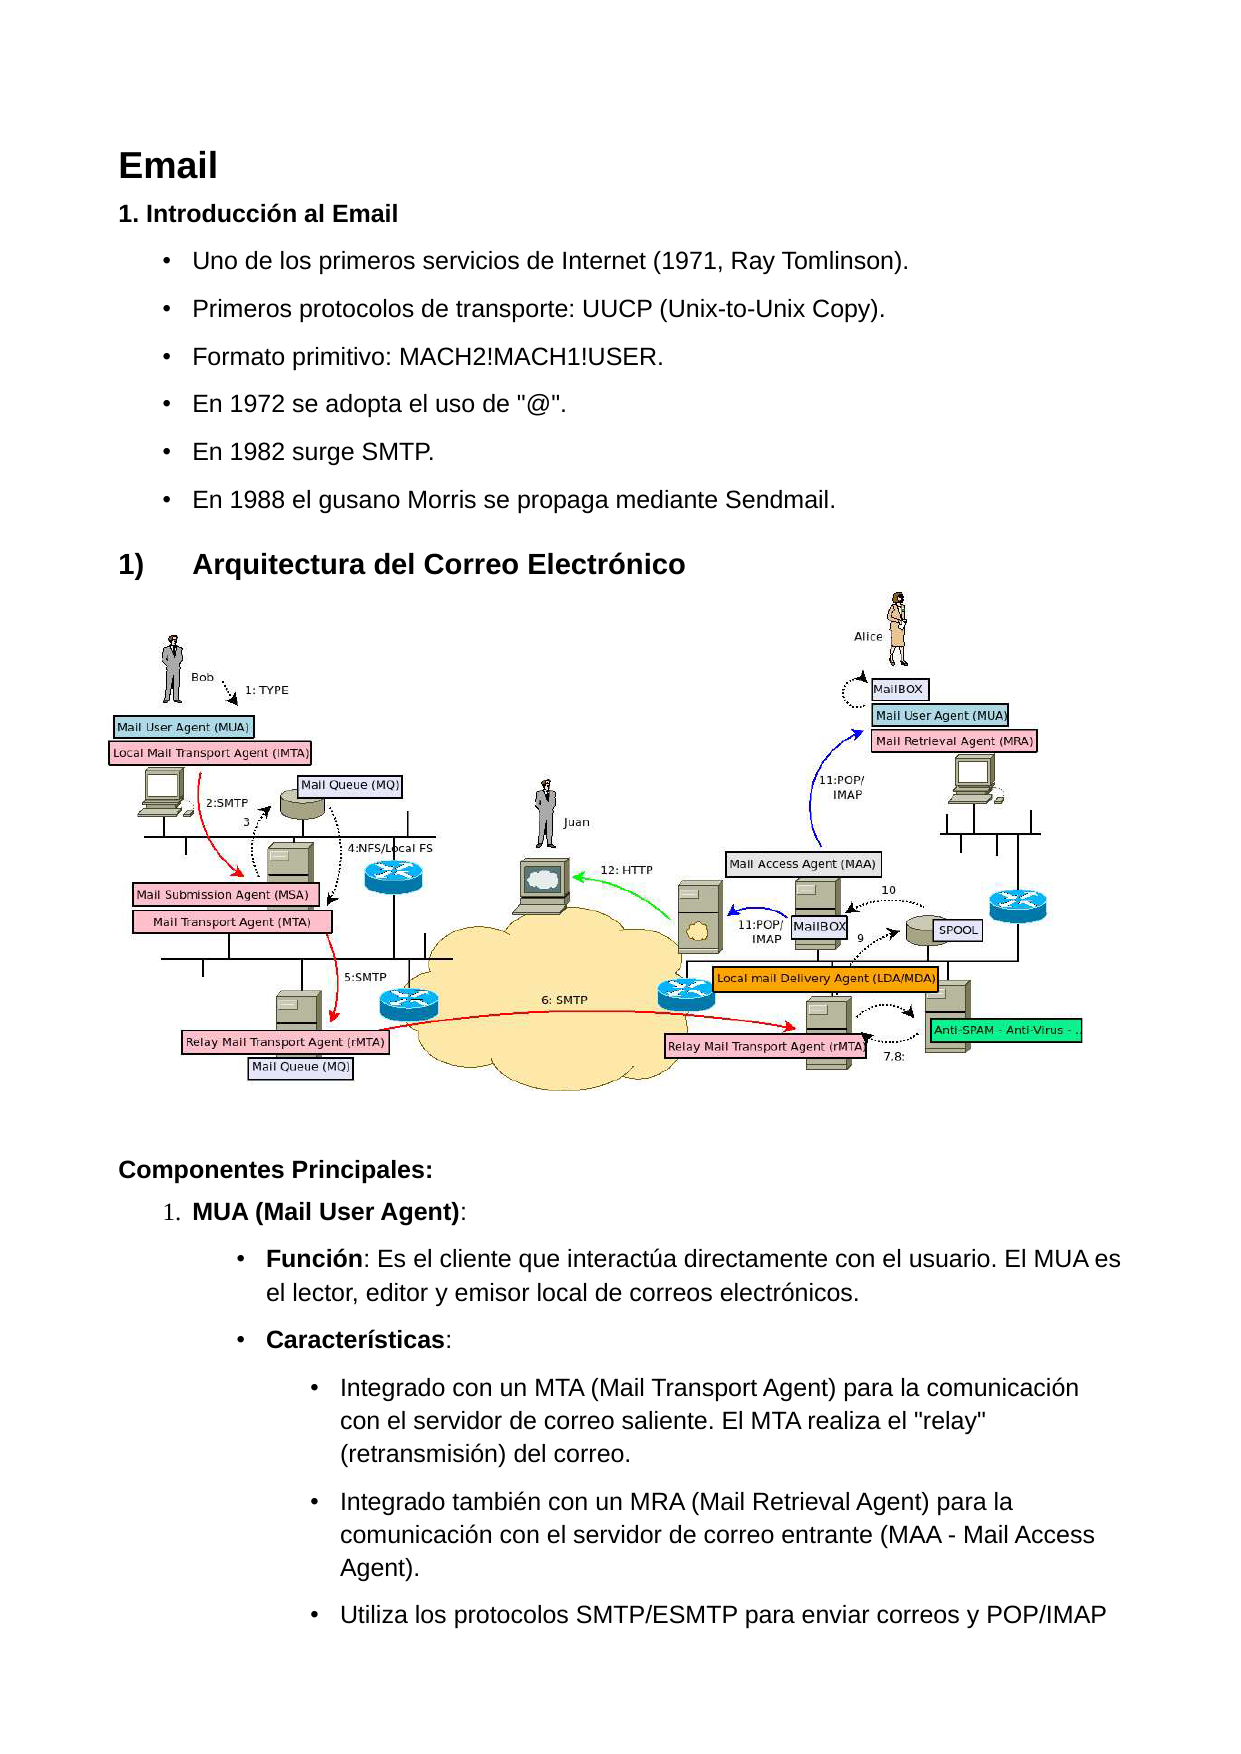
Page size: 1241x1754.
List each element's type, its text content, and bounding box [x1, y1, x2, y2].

list MUA (Mail User Agent): [162, 1197, 1122, 1226]
list Formato primitivo: MACH2!MACH1!USER. [162, 342, 1122, 371]
subtitle Componentes Principales: [118, 1155, 1122, 1184]
list Integrado también con un MRA (Mail Retrieval Agent) para la comunicación con el servidor de correo entrante (MAA - Mail Access Agent). [310, 1487, 1122, 1581]
list Integrado con un MTA (Mail Transport Agent) para la comunicación con el servidor de correo saliente. El MTA realiza el "relay" (retransmisión) del correo. [310, 1373, 1122, 1468]
list Función: Es el cliente que interactúa directamente con el usuario. El MUA es el lector, editor y emisor local de correos electrónicos. [236, 1244, 1122, 1306]
subtitle Arquitectura del Correo Electrónico [118, 547, 1122, 581]
subtitle Email [118, 143, 1122, 186]
list Utiliza los protocolos SMTP/ESMTP para enviar correos y POP/IMAP [310, 1600, 1122, 1629]
text 1. Introducción al Email [118, 199, 1122, 227]
list En 1988 el gusano Morris se propaga mediante Sendmail. [162, 485, 1122, 514]
list En 1982 surge SMTP. [162, 437, 1122, 466]
list Uno de los primeros servicios de Internet (1971, Ray Tomlinson). [162, 246, 1122, 275]
list Características: [236, 1325, 1122, 1354]
picture [107, 591, 1083, 1091]
list En 1972 se adopta el uso de "@". [162, 389, 1122, 418]
list Primeros protocolos de transporte: UUCP (Unix-to-Unix Copy). [162, 294, 1122, 323]
